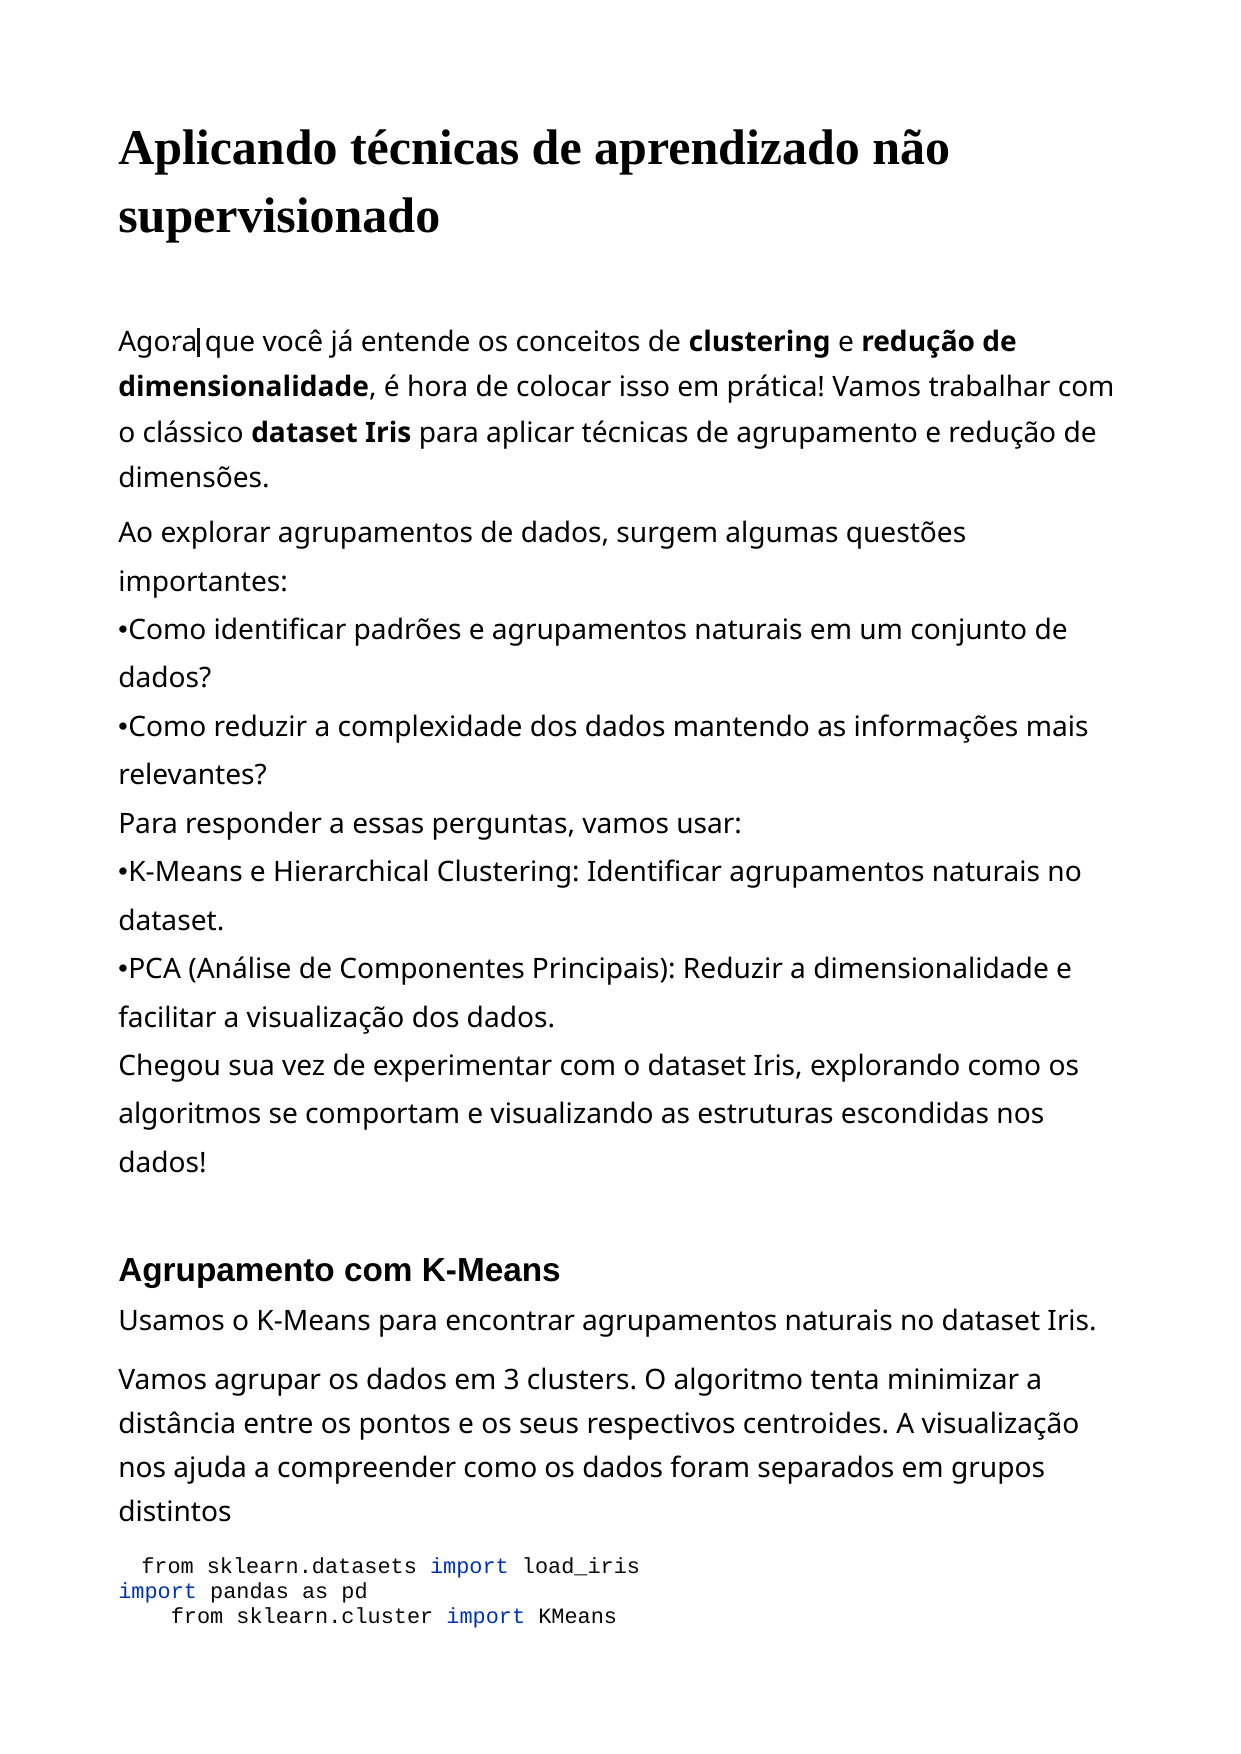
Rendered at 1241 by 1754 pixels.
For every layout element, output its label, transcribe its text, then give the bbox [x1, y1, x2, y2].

text Vamos agrupar os dados em 3 clusters. O algoritmo tenta minimizar a distância entre os pontos e os seus respectivos centroides. A visualização nos ajuda a compreender como os dados foram separados em grupos distintos [118, 1359, 1122, 1530]
text Para responder a essas perguntas, vamos usar: [118, 793, 1122, 841]
text Chegou sua vez de experimentar com o dataset Iris, explorando como os algoritmos se comportam e visualizando as estruturas escondidas nos dados! [118, 1035, 1122, 1181]
subtitle Aplicando técnicas de aprendizado não supervisionado [118, 118, 1122, 243]
list Como identificar padrões e agrupamentos naturais em um conjunto de dados? [118, 599, 1122, 696]
subtitle Agrupamento com K-Means [118, 1250, 1122, 1288]
list Como reduzir a complexidade dos dados mantendo as informações mais relevantes? [118, 696, 1122, 793]
text Ao explorar agrupamentos de dados, surgem algumas questões importantes: [118, 502, 1122, 599]
text Agora que você já entende os conceitos de clustering e redução de dimensionalidade, é hora de colocar isso em prática! Vamos trabalhar com o clássico dataset Iris para aplicar técnicas de agrupamento e redução de dimensões. [118, 322, 1122, 496]
text from sklearn.datasets import load_iris import pandas as pd from sklearn.cluster import KMeans [118, 1550, 1122, 1630]
list K-Means e Hierarchical Clustering: Identificar agrupamentos naturais no dataset. [118, 841, 1122, 938]
text Usamos o K-Means para encontrar agrupamentos naturais no dataset Iris. [118, 1301, 1122, 1339]
list PCA (Análise de Componentes Principais): Reduzir a dimensionalidade e facilitar a visualização dos dados. [118, 938, 1122, 1035]
